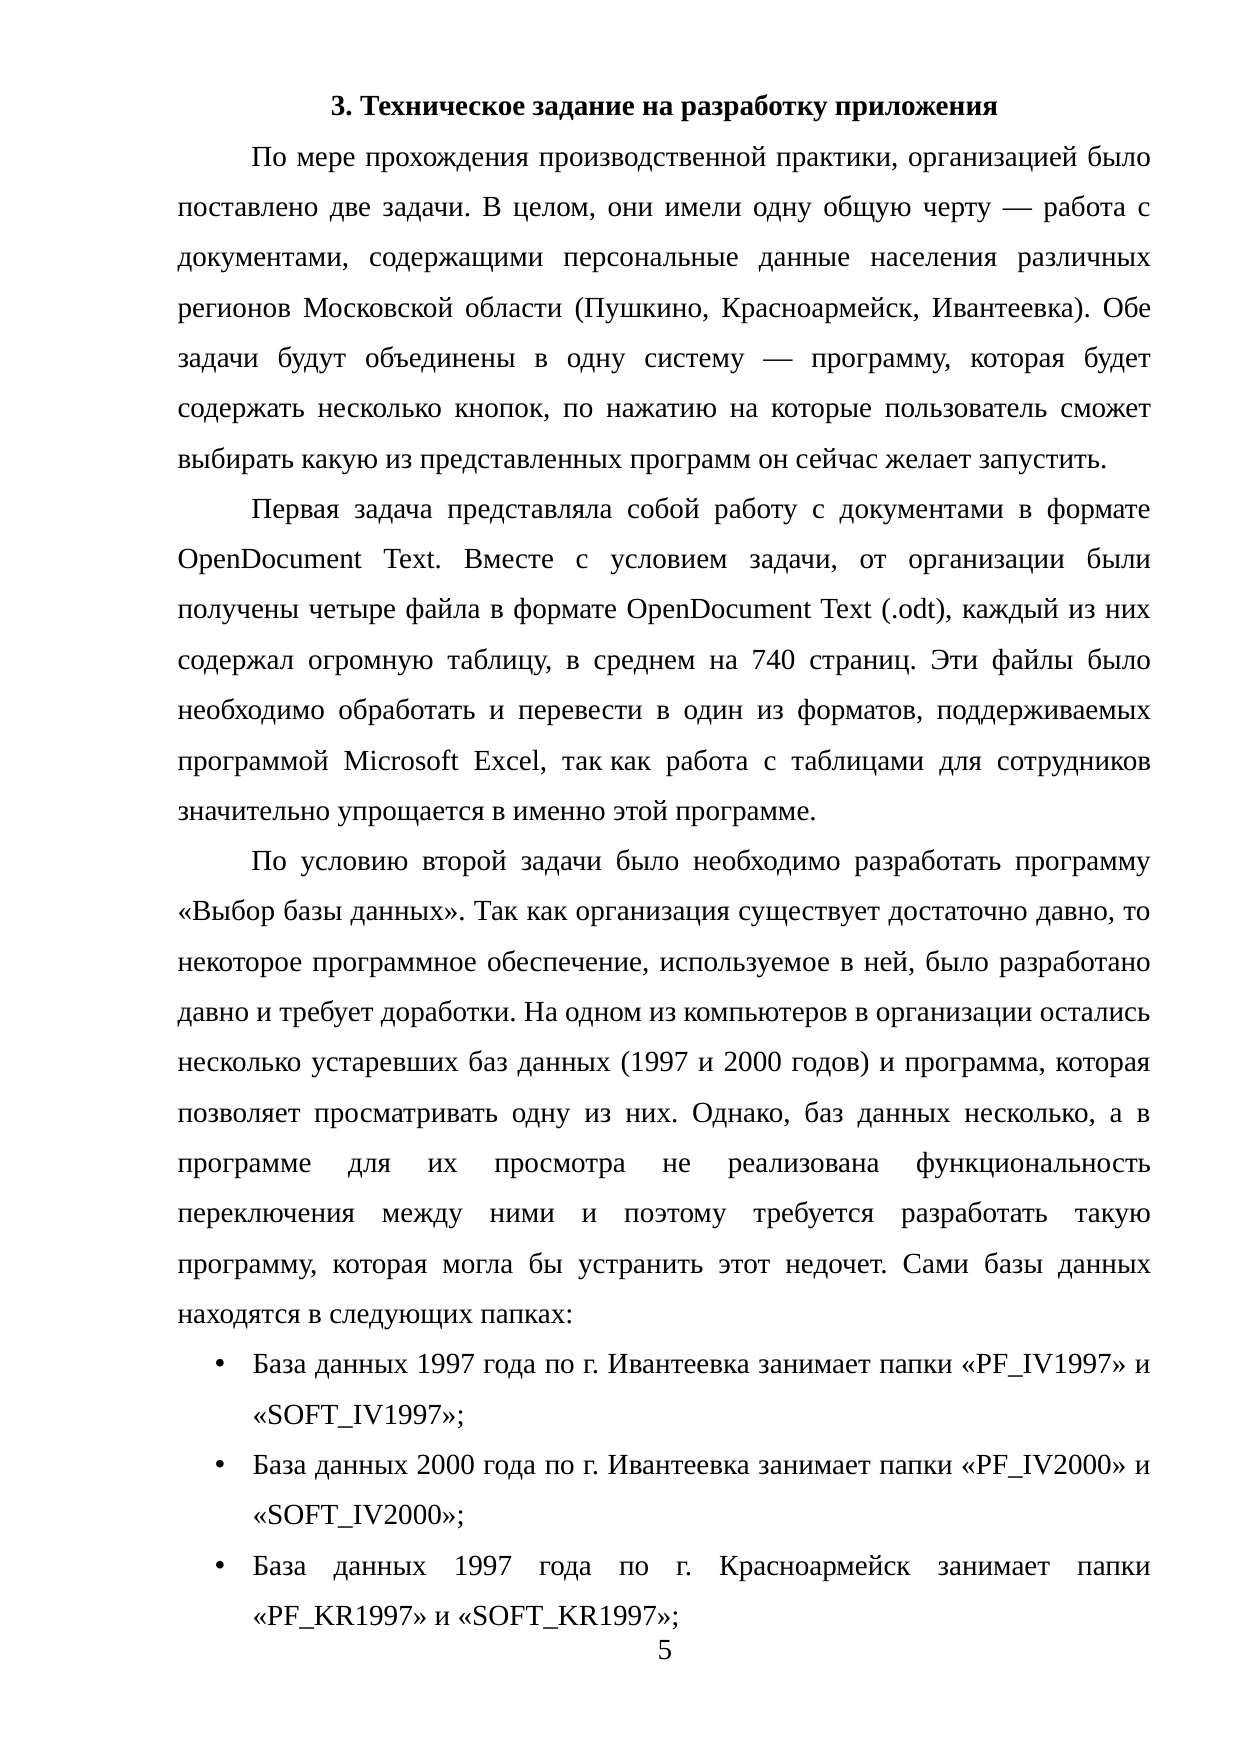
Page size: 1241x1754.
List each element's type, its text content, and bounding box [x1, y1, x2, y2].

list База данных 1997 года по г. Ивантеевка занимает папки «PF_IV1997» и «SOFT_IV1997»; [215, 1346, 1152, 1430]
text По мере прохождения производственной практики, организацией было поставлено две задачи. В целом, они имели одну общую черту — работа с документами, содержащими персональные данные населения различных регионов Московской области (Пушкино, Красноармейск, Ивантеевка). Обе задачи будут объединены в одну систему — программу, которая будет содержать несколько кнопок, по нажатию на которые пользователь сможет выбирать какую из представленных программ он сейчас желает запустить. [177, 139, 1152, 474]
text По условию второй задачи было необходимо разработать программу «Выбор базы данных». Так как организация существует достаточно давно, то некоторое программное обеспечение, используемое в ней, было разработано давно и требует доработки. На одном из компьютеров в организации остались несколько устаревших баз данных (1997 и 2000 годов) и программа, которая позволяет просматривать одну из них. Однако, баз данных несколько, а в программе для их просмотра не реализована функциональность переключения между ними и поэтому требуется разработать такую программу, которая могла бы устранить этот недочет. Сами базы данных находятся в следующих папках: [177, 843, 1152, 1329]
subtitle 3. Техническое задание на разработку приложения [177, 88, 1152, 122]
text Первая задача представляла собой работу с документами в формате OpenDocument Text. Вместе с условием задачи, от организации были получены четыре файла в формате OpenDocument Text (.odt), каждый из них содержал огромную таблицу, в среднем на 740 страниц. Эти файлы было необходимо обработать и перевести в один из форматов, поддерживаемых программой Microsoft Excel, так как работа с таблицами для сотрудников значительно упрощается в именно этой программе. [177, 491, 1152, 826]
list База данных 2000 года по г. Ивантеевка занимает папки «PF_IV2000» и «SOFT_IV2000»; [215, 1447, 1152, 1531]
list База данных 1997 года по г. Красноармейск занимает папки «PF_KR1997» и «SOFT_KR1997»; [215, 1548, 1152, 1632]
